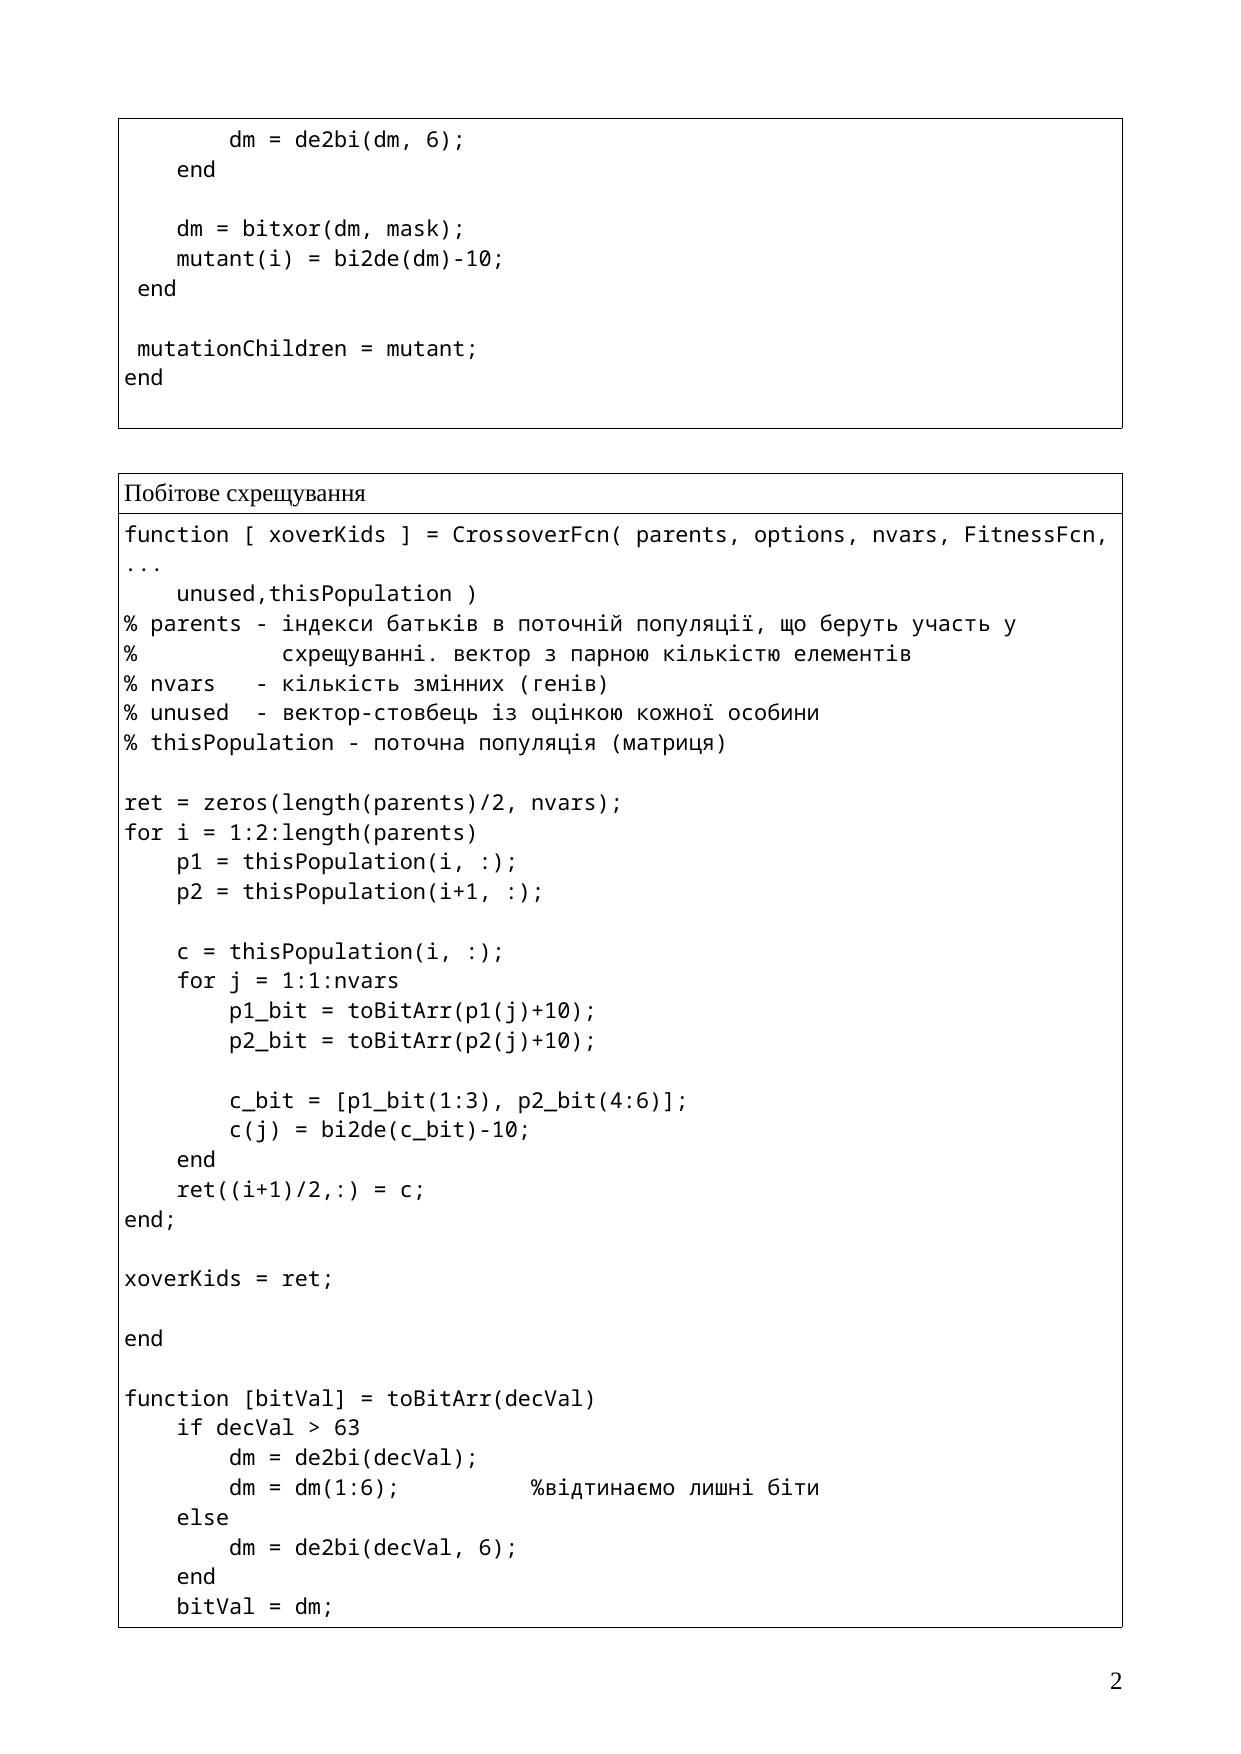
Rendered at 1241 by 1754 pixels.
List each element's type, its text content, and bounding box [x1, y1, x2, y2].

table_header Побітове схрещування [119, 474, 1122, 513]
table_cell function [ xoverKids ] = CrossoverFcn( parents, options, nvars, FitnessFcn, ... unused,thisPopulation ) % parents - індекси батьків в поточній популяції, що беруть участь у % схрещуванні. вектор з парною кількістю елементів % nvars - кількість змінних (генів) % unused - вектор-стовбець із оцінкою кожної особини % thisPopulation - поточна популяція (матриця) ret = zeros(length(parents)/2, nvars); for i = 1:2:length(parents) p1 = thisPopulation(i, :); p2 = thisPopulation(i+1, :); c = thisPopulation(i, :); for j = 1:1:nvars p1_bit = toBitArr(p1(j)+10); p2_bit = toBitArr(p2(j)+10); c_bit = [p1_bit(1:3), p2_bit(4:6)]; c(j) = bi2de(c_bit)-10; end ret((i+1)/2,:) = c; end; xoverKids = ret; end function [bitVal] = toBitArr(decVal) if decVal > 63 dm = de2bi(decVal); dm = dm(1:6); %відтинаємо лишні біти else dm = de2bi(decVal, 6); end bitVal = dm; [119, 514, 1122, 1627]
table_cell dm = de2bi(dm, 6); end dm = bitxor(dm, mask); mutant(i) = bi2de(dm)-10; end mutationChildren = mutant; end [119, 119, 1122, 428]
